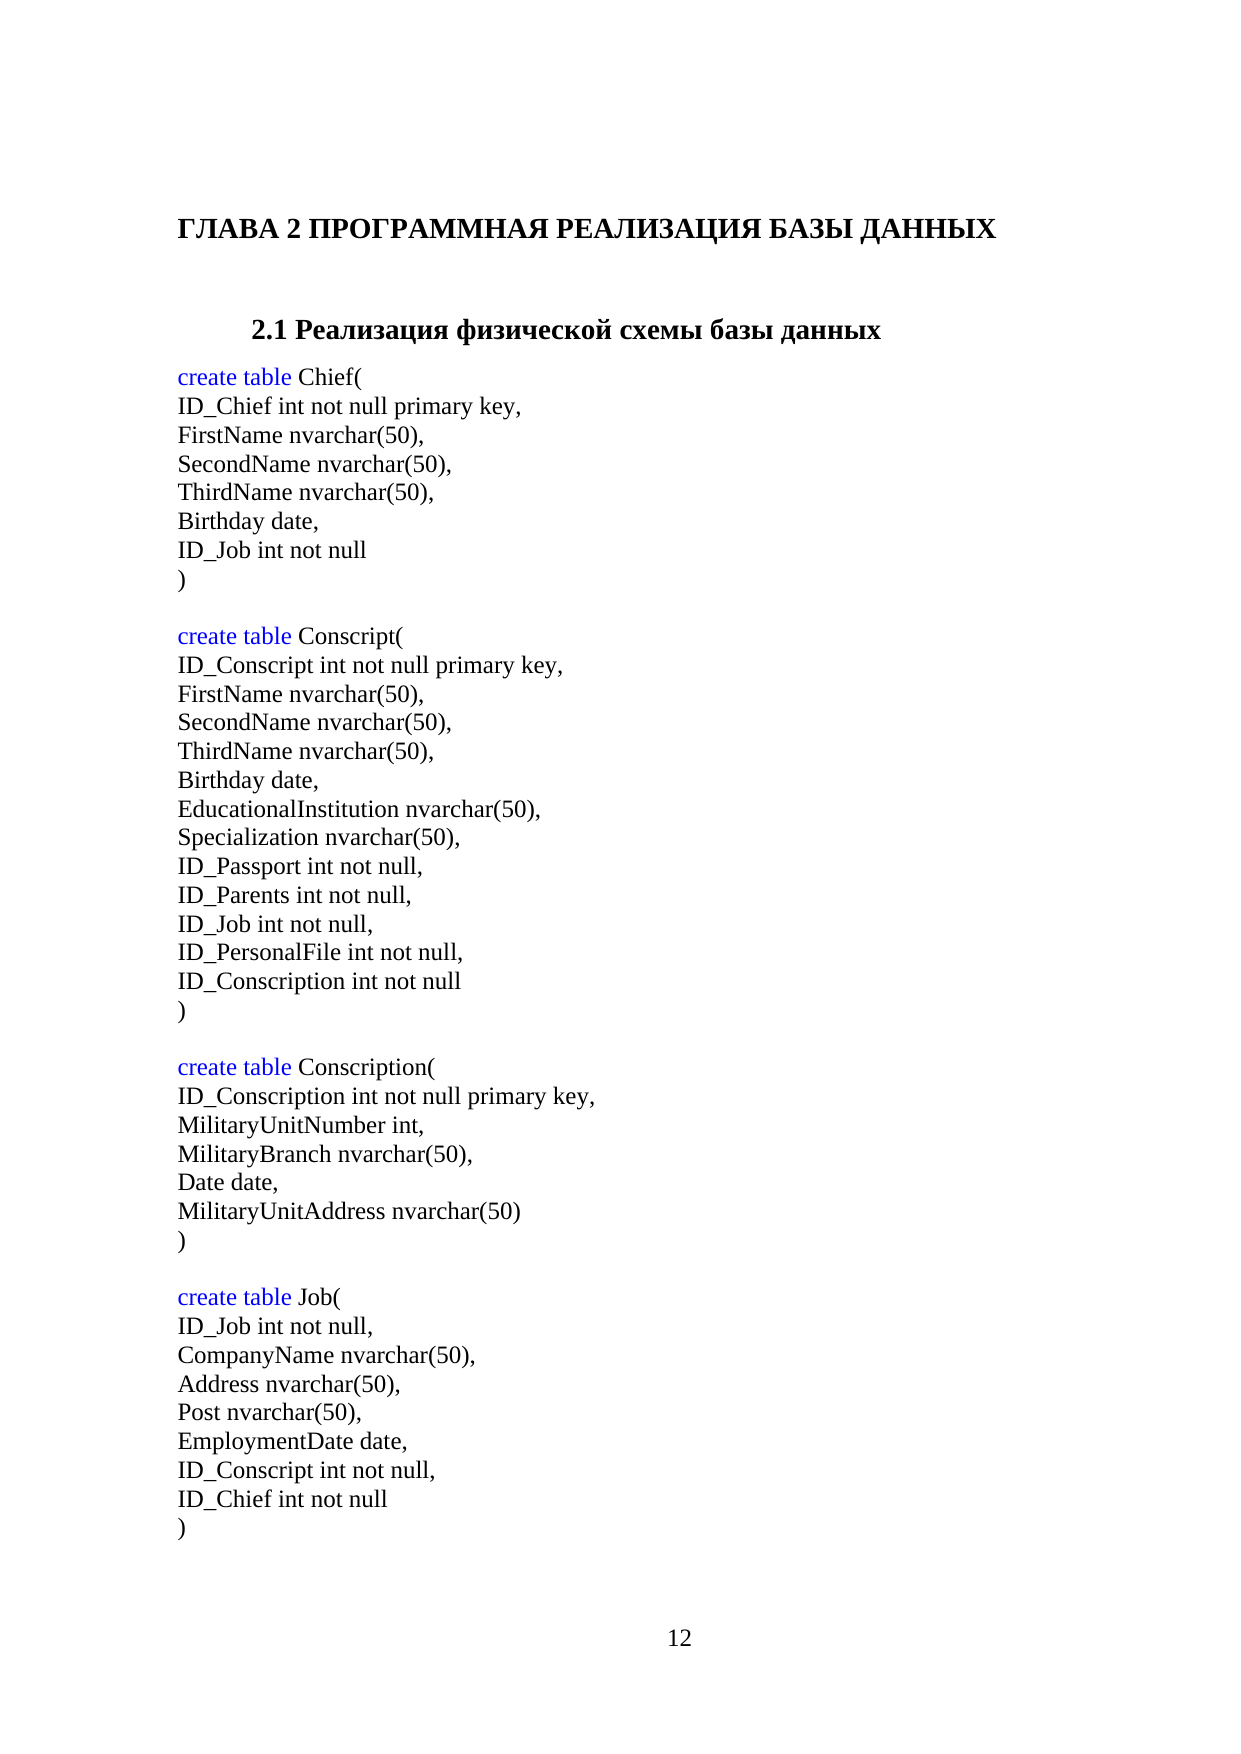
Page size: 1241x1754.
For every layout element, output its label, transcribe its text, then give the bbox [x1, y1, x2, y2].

text create table Conscription( [177, 1052, 1181, 1081]
text create table Job( [177, 1282, 1181, 1311]
text ID_Parents int not null, [177, 880, 1181, 909]
text ) [177, 1512, 1181, 1541]
text FirstName nvarchar(50), [177, 420, 1181, 449]
text SecondName nvarchar(50), [177, 449, 1181, 477]
text ) [177, 564, 1181, 592]
text ID_Conscript int not null, [177, 1455, 1181, 1484]
text create table Conscript( [177, 621, 1181, 650]
text ID_Chief int not null primary key, [177, 391, 1181, 420]
subtitle 2.1 Реализация физической схемы базы данных [177, 312, 1181, 346]
text ) [177, 995, 1181, 1024]
text ) [177, 1225, 1181, 1254]
text create table Chief( [177, 362, 1181, 391]
text ID_Passport int not null, [177, 851, 1181, 880]
text ID_Job int not null, [177, 909, 1181, 937]
text Post nvarchar(50), [177, 1397, 1181, 1426]
text Address nvarchar(50), [177, 1369, 1181, 1397]
text EmploymentDate date, [177, 1426, 1181, 1455]
subtitle ГЛАВА 2 ПРОГРАММНАЯ РЕАЛИЗАЦИЯ БАЗЫ ДАННЫХ [177, 211, 1181, 245]
text MilitaryUnitAddress nvarchar(50) [177, 1196, 1181, 1225]
text Birthday date, [177, 506, 1181, 535]
text EducationalInstitution nvarchar(50), [177, 794, 1181, 822]
text SecondName nvarchar(50), [177, 707, 1181, 736]
text Birthday date, [177, 765, 1181, 794]
text ID_Job int not null [177, 535, 1181, 564]
text CompanyName nvarchar(50), [177, 1340, 1181, 1369]
text ID_Chief int not null [177, 1484, 1181, 1512]
text MilitaryUnitNumber int, [177, 1110, 1181, 1139]
text ID_Conscription int not null primary key, [177, 1081, 1181, 1110]
text MilitaryBranch nvarchar(50), [177, 1139, 1181, 1167]
text ID_Conscript int not null primary key, [177, 650, 1181, 679]
text Specialization nvarchar(50), [177, 822, 1181, 851]
text ThirdName nvarchar(50), [177, 477, 1181, 506]
text ThirdName nvarchar(50), [177, 736, 1181, 765]
text FirstName nvarchar(50), [177, 679, 1181, 707]
text ID_PersonalFile int not null, [177, 937, 1181, 966]
text Date date, [177, 1167, 1181, 1196]
text ID_Conscription int not null [177, 966, 1181, 995]
text ID_Job int not null, [177, 1311, 1181, 1340]
